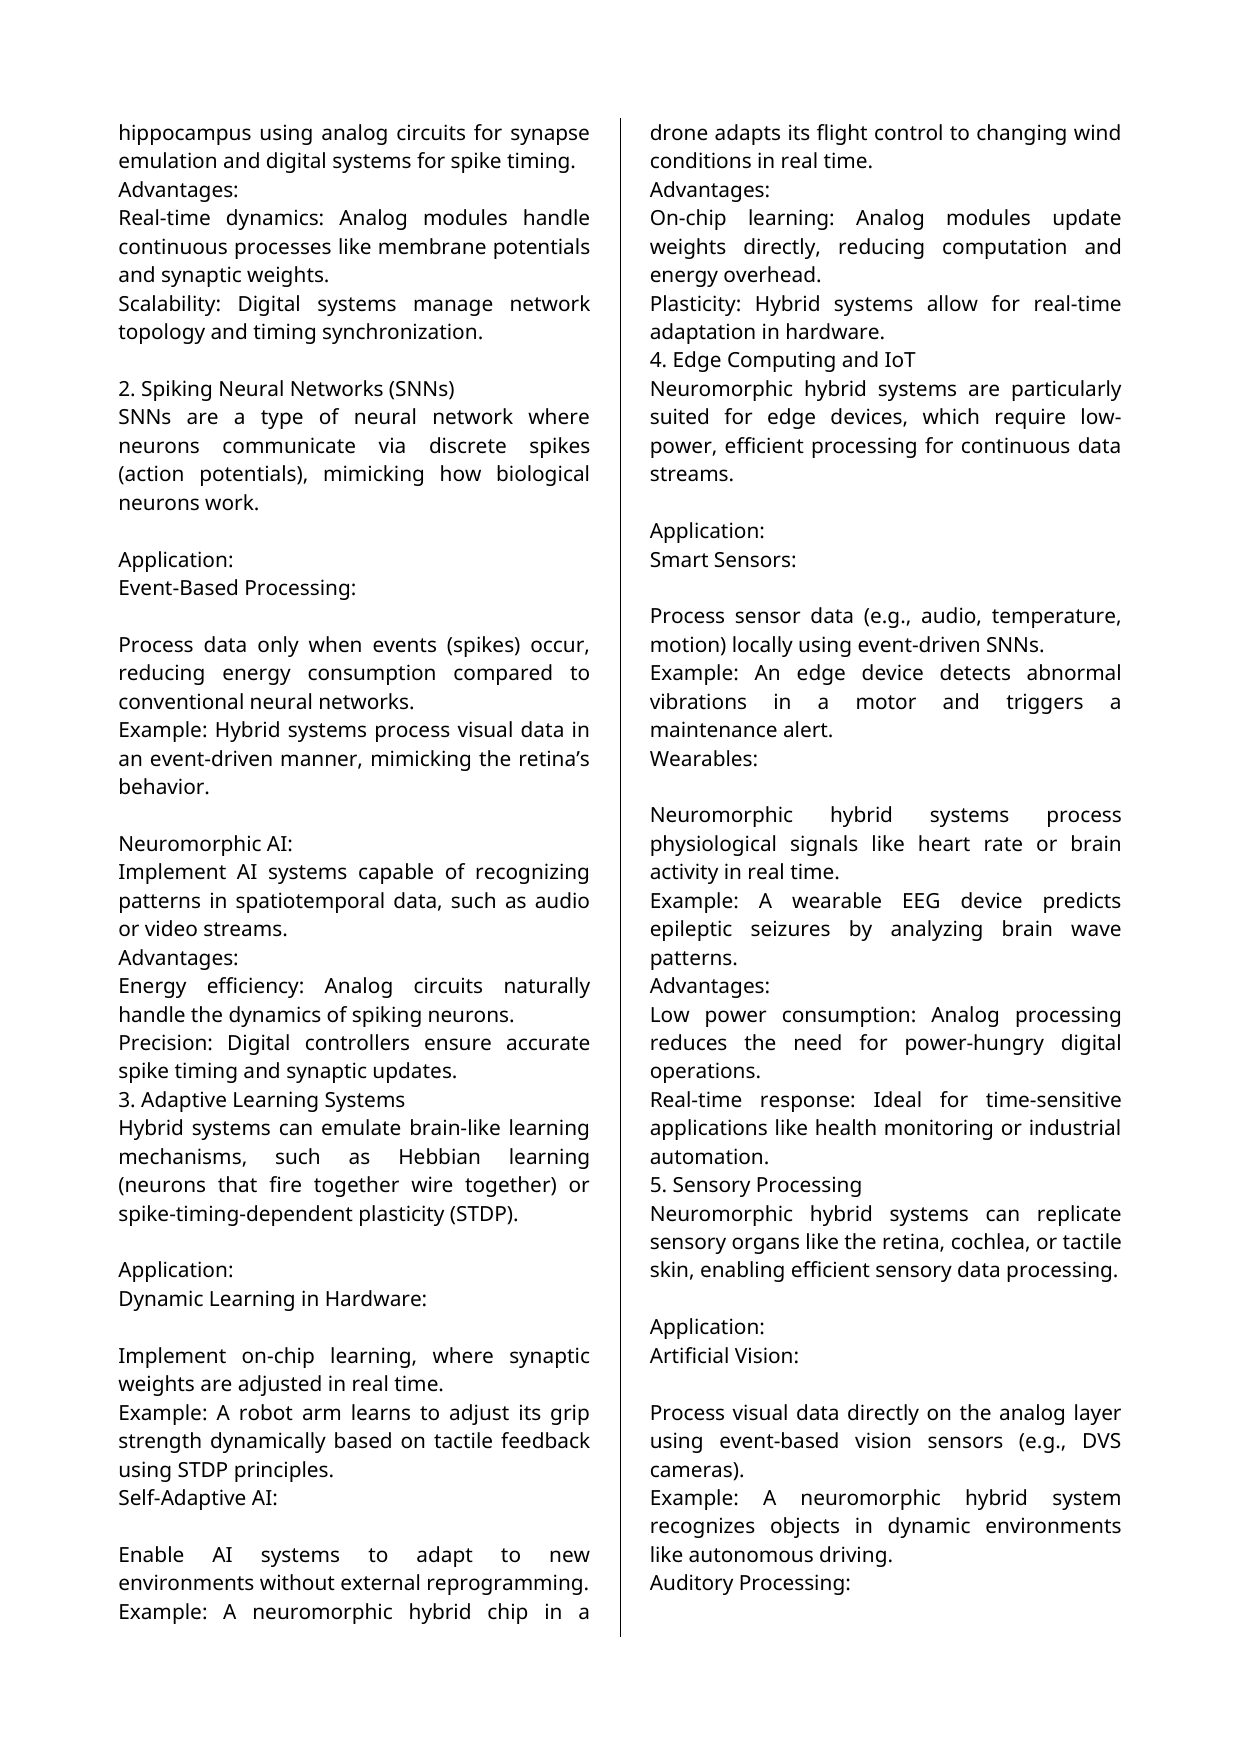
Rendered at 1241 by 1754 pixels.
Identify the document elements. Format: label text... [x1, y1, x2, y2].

text Application: [118, 545, 591, 573]
text Application: [118, 1256, 591, 1284]
text 4. Edge Computing and IoT [649, 346, 1122, 374]
text Example: A neuromorphic hybrid chip in a [118, 1597, 591, 1625]
text Artificial Vision: [649, 1341, 1122, 1369]
text Advantages: [649, 971, 1122, 1000]
text Plasticity: Hybrid systems allow for real-time adaptation in hardware. [649, 289, 1122, 346]
text Example: A robot arm learns to adjust its grip strength dynamically based on tactile feedback using STDP principles. [118, 1398, 591, 1483]
text Event-Based Processing: [118, 573, 591, 602]
text Implement AI systems capable of recognizing patterns in spatiotemporal data, such as audio or video streams. [118, 857, 591, 943]
text Neuromorphic hybrid systems can replicate sensory organs like the retina, cochlea, or tactile skin, enabling efficient sensory data processing. [649, 1199, 1122, 1284]
text Neuromorphic hybrid systems process physiological signals like heart rate or brain activity in real time. [649, 801, 1122, 886]
text Hybrid systems can emulate brain-like learning mechanisms, such as Hebbian learning (neurons that fire together wire together) or spike-timing-dependent plasticity (STDP). [118, 1113, 591, 1227]
text Process visual data directly on the analog layer using event-based vision sensors (e.g., DVS cameras). [649, 1398, 1122, 1483]
text 5. Sensory Processing [649, 1170, 1122, 1199]
text 2. Spiking Neural Networks (SNNs) [118, 374, 591, 402]
text Application: [649, 1312, 1122, 1341]
text Example: An edge device detects abnormal vibrations in a motor and triggers a maintenance alert. [649, 658, 1122, 744]
text Neuromorphic hybrid systems are particularly suited for edge devices, which require low-power, efficient processing for continuous data streams. [649, 374, 1122, 488]
text Example: A wearable EEG device predicts epileptic seizures by analyzing brain wave patterns. [649, 886, 1122, 971]
text Precision: Digital controllers ensure accurate spike timing and synaptic updates. [118, 1028, 591, 1085]
text Energy efficiency: Analog circuits naturally handle the dynamics of spiking neurons. [118, 971, 591, 1028]
text Wearables: [649, 744, 1122, 772]
text Smart Sensors: [649, 545, 1122, 573]
text SNNs are a type of neural network where neurons communicate via discrete spikes (action potentials), mimicking how biological neurons work. [118, 402, 591, 516]
text Advantages: [649, 175, 1122, 203]
text Low power consumption: Analog processing reduces the need for power-hungry digital operations. [649, 1000, 1122, 1085]
text Process data only when events (spikes) occur, reducing energy consumption compared to conventional neural networks. [118, 630, 591, 715]
text Example: A neuromorphic hybrid system recognizes objects in dynamic environments like autonomous driving. [649, 1483, 1122, 1568]
text 3. Adaptive Learning Systems [118, 1085, 591, 1113]
text Real-time response: Ideal for time-sensitive applications like health monitoring or industrial automation. [649, 1085, 1122, 1170]
text Auditory Processing: [649, 1568, 1122, 1597]
text Process sensor data (e.g., audio, temperature, motion) locally using event-driven SNNs. [649, 602, 1122, 658]
text Enable AI systems to adapt to new environments without external reprogramming. [118, 1540, 591, 1597]
text Implement on-chip learning, where synaptic weights are adjusted in real time. [118, 1341, 591, 1398]
text hippocampus using analog circuits for synapse emulation and digital systems for spike timing. [118, 118, 591, 175]
text On-chip learning: Analog modules update weights directly, reducing computation and energy overhead. [649, 203, 1122, 289]
text Advantages: [118, 175, 591, 203]
text Application: [649, 516, 1122, 545]
text drone adapts its flight control to changing wind conditions in real time. [649, 118, 1122, 175]
text Neuromorphic AI: [118, 829, 591, 857]
text Self-Adaptive AI: [118, 1483, 591, 1512]
text Real-time dynamics: Analog modules handle continuous processes like membrane potentials and synaptic weights. [118, 203, 591, 289]
text Advantages: [118, 943, 591, 971]
text Scalability: Digital systems manage network topology and timing synchronization. [118, 289, 591, 346]
text Dynamic Learning in Hardware: [118, 1284, 591, 1312]
text Example: Hybrid systems process visual data in an event-driven manner, mimicking the retina’s behavior. [118, 715, 591, 801]
